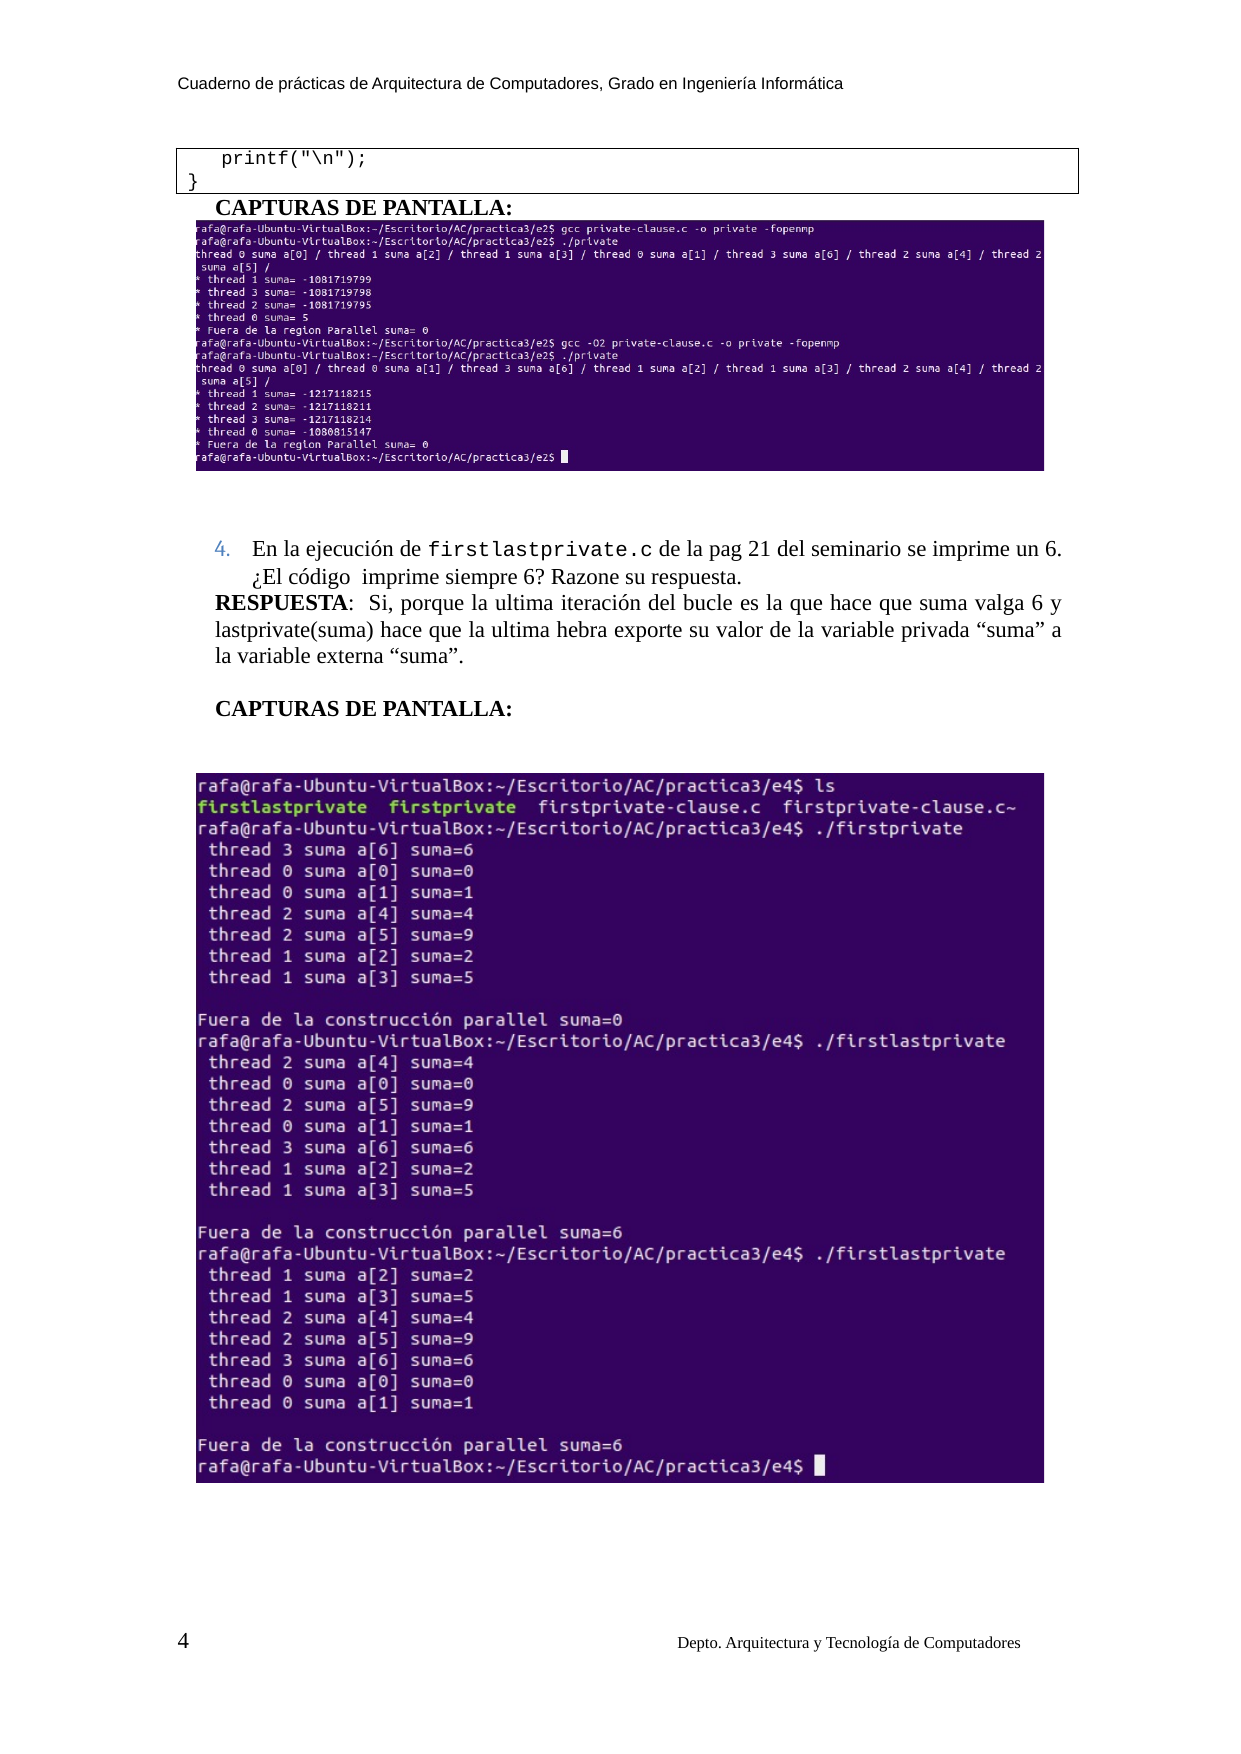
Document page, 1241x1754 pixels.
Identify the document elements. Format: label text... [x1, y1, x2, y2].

table_header printf("\n"); } [177, 149, 1078, 193]
picture [196, 220, 1045, 471]
text RESPUESTA: Si, porque la ultima iteración del bucle es la que hace que suma valga 6 y lastprivate(suma) hace que la ultima hebra exporte su valor de la variable privada “suma” a la variable externa “suma”. [215, 589, 1063, 668]
list En la ejecución de firstlastprivate.c de la pag 21 del seminario se imprime un 6. ¿El código imprime siempre 6? Razone su respuesta. [214, 536, 1063, 589]
text CAPTURAS DE PANTALLA: [215, 194, 1063, 221]
text CAPTURAS DE PANTALLA: [215, 695, 1063, 721]
picture [196, 773, 1045, 1483]
